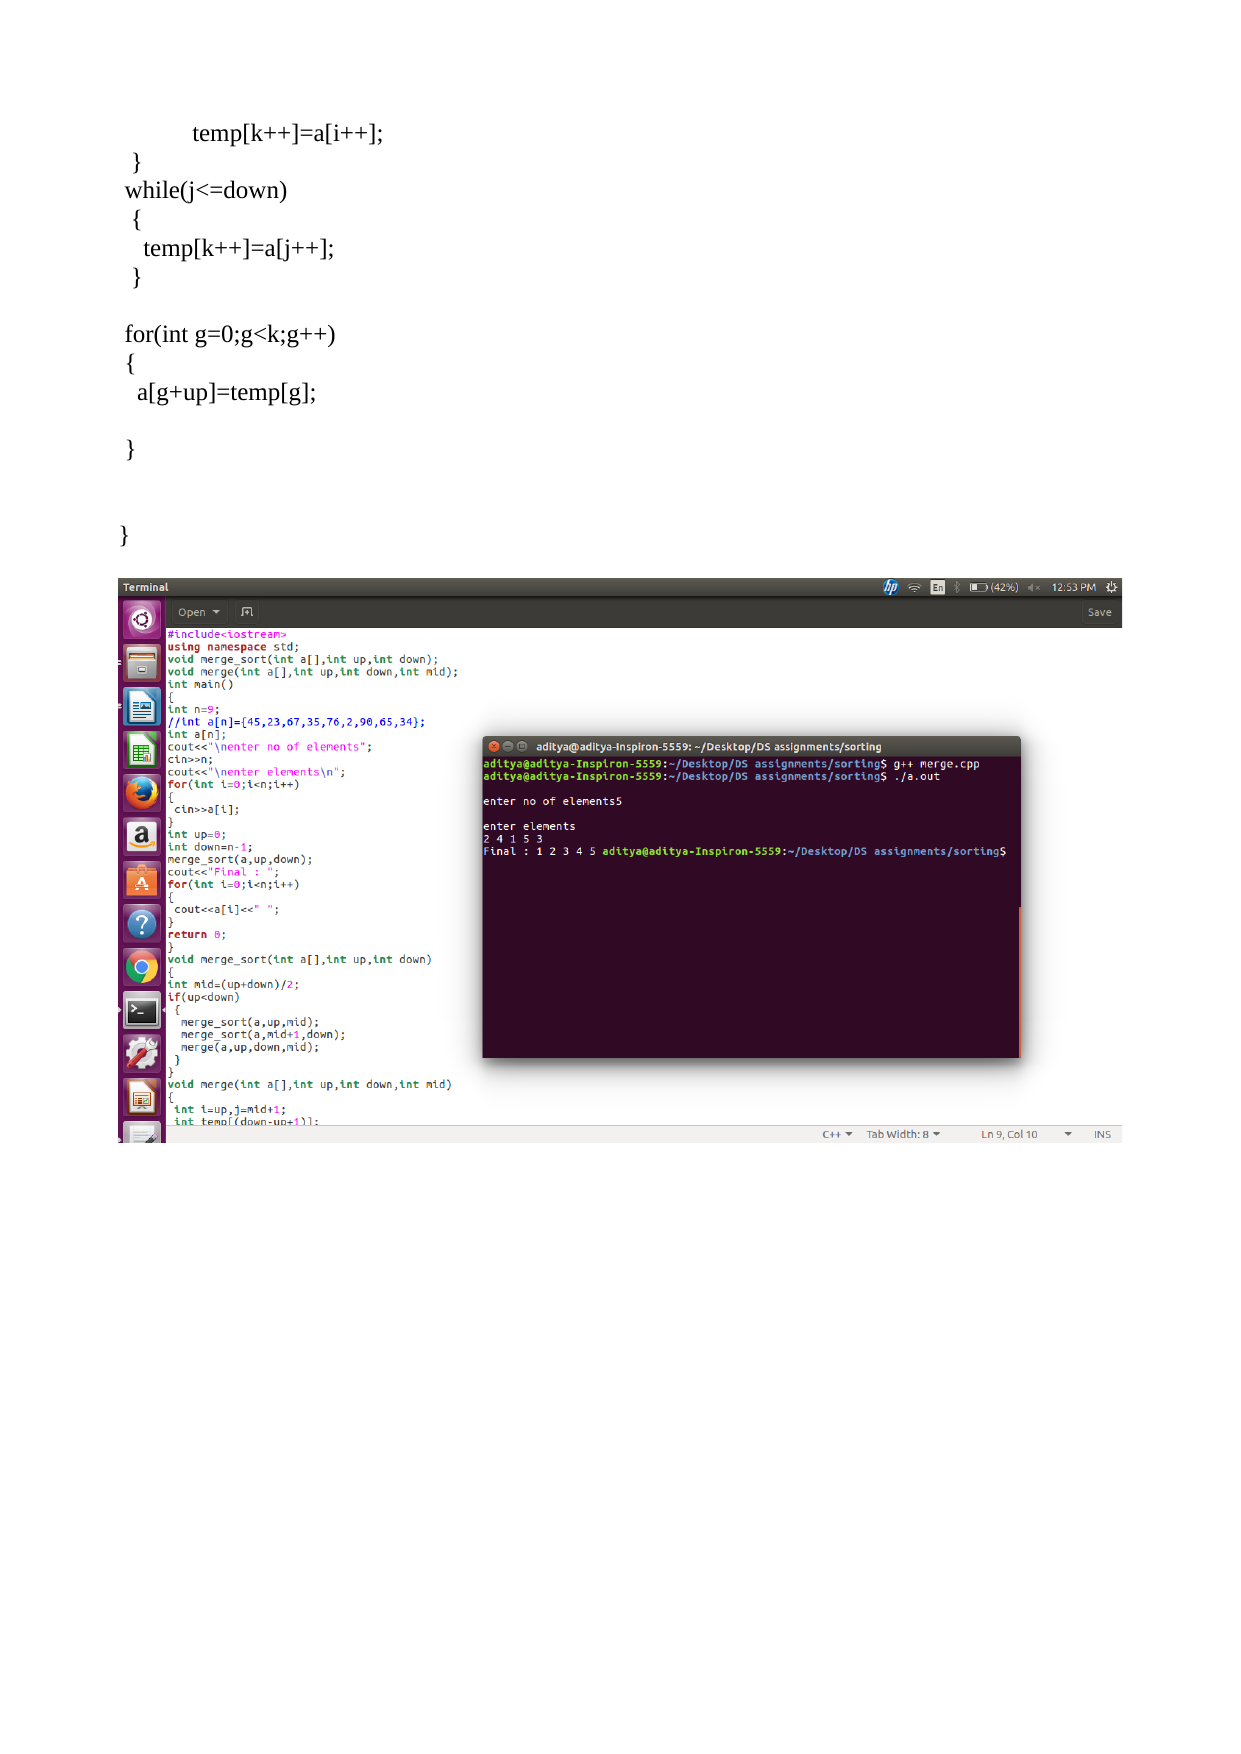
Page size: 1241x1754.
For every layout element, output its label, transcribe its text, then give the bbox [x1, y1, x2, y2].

text for(int g=0;g<k;g++) [118, 319, 1122, 348]
text { [118, 204, 1122, 233]
picture [118, 578, 1123, 1143]
text while(j<=down) [118, 176, 1122, 204]
text temp[k++]=a[i++]; [118, 118, 1122, 147]
text } [118, 147, 1122, 176]
text } [118, 262, 1122, 291]
text } [118, 434, 1122, 463]
text } [118, 521, 1122, 549]
text temp[k++]=a[j++]; [118, 233, 1122, 262]
text { [118, 348, 1122, 377]
text a[g+up]=temp[g]; [118, 377, 1122, 406]
